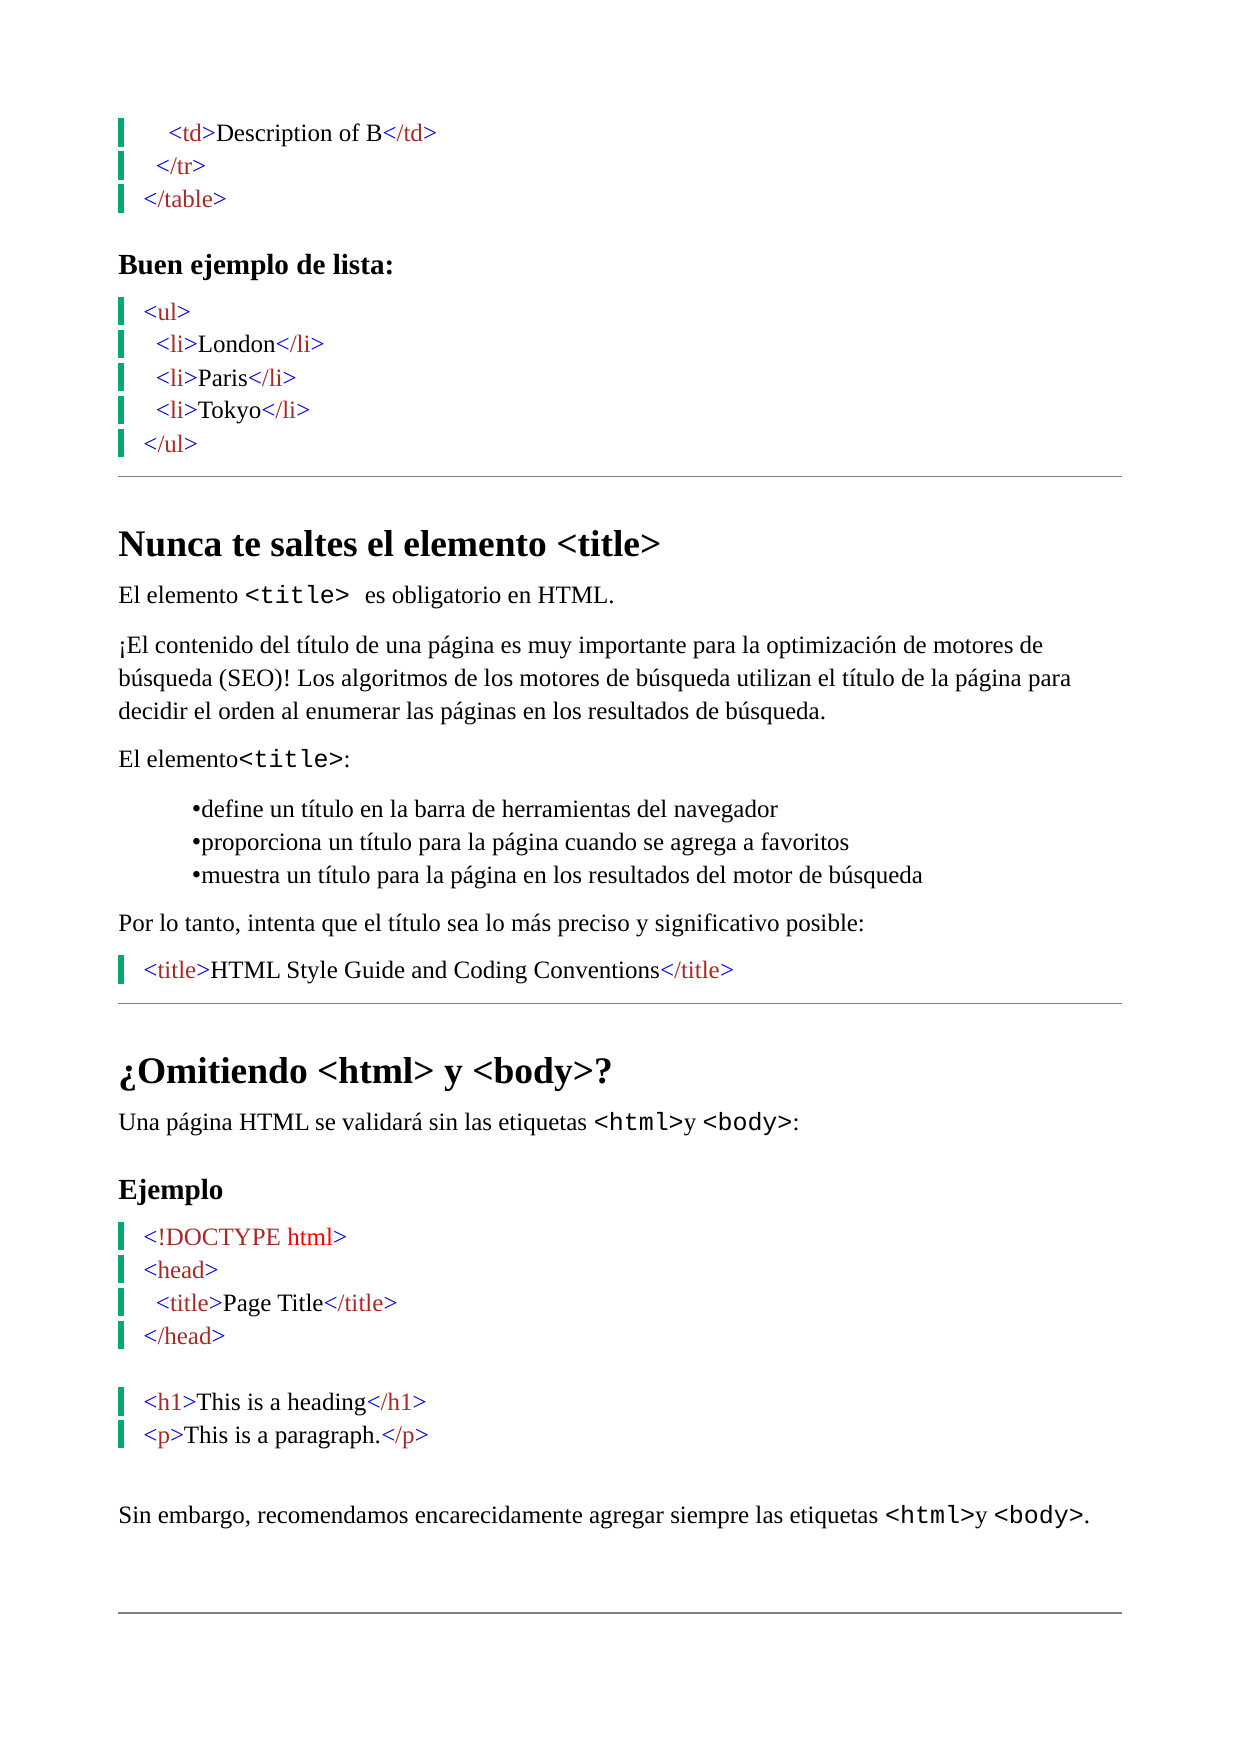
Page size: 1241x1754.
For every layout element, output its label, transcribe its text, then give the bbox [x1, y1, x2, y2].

text Una página HTML se validará sin las etiquetas <html>y <body>: [118, 1107, 1122, 1138]
list muestra un título para la página en los resultados del motor de búsqueda [118, 860, 1122, 889]
text <td>Description of B</td> </tr> </table> [118, 118, 1122, 213]
text <!DOCTYPE html> <head> <title>Page Title</title> </head> <h1>This is a heading</h1> <p>This is a paragraph.</p> [118, 1222, 1122, 1448]
list define un título en la barra de herramientas del navegador [118, 794, 1122, 823]
text ¡El contenido del título de una página es muy importante para la optimización de motores de búsqueda (SEO)! Los algoritmos de los motores de búsqueda utilizan el título de la página para decidir el orden al enumerar las páginas en los resultados de búsqueda. [118, 630, 1122, 725]
subtitle ¿Omitiendo <html> y <body>? [118, 1048, 1122, 1091]
list proporciona un título para la página cuando se agrega a favoritos [118, 827, 1122, 856]
subtitle Nunca te saltes el elemento <title> [118, 522, 1122, 565]
text El elemento <title> es obligatorio en HTML. [118, 580, 1122, 611]
text Por lo tanto, intenta que el título sea lo más preciso y significativo posible: [118, 908, 1122, 936]
text <title>HTML Style Guide and Coding Conventions</title> [124, 955, 1122, 984]
text Sin embargo, recomendamos encarecidamente agregar siempre las etiquetas <html>y <body>. [118, 1500, 1122, 1531]
subtitle Buen ejemplo de lista: [118, 247, 1122, 281]
subtitle Ejemplo [118, 1172, 1122, 1206]
text <ul> <li>London</li> <li>Paris</li> <li>Tokyo</li> </ul> [118, 297, 1122, 457]
text El elemento<title>: [118, 744, 1122, 775]
